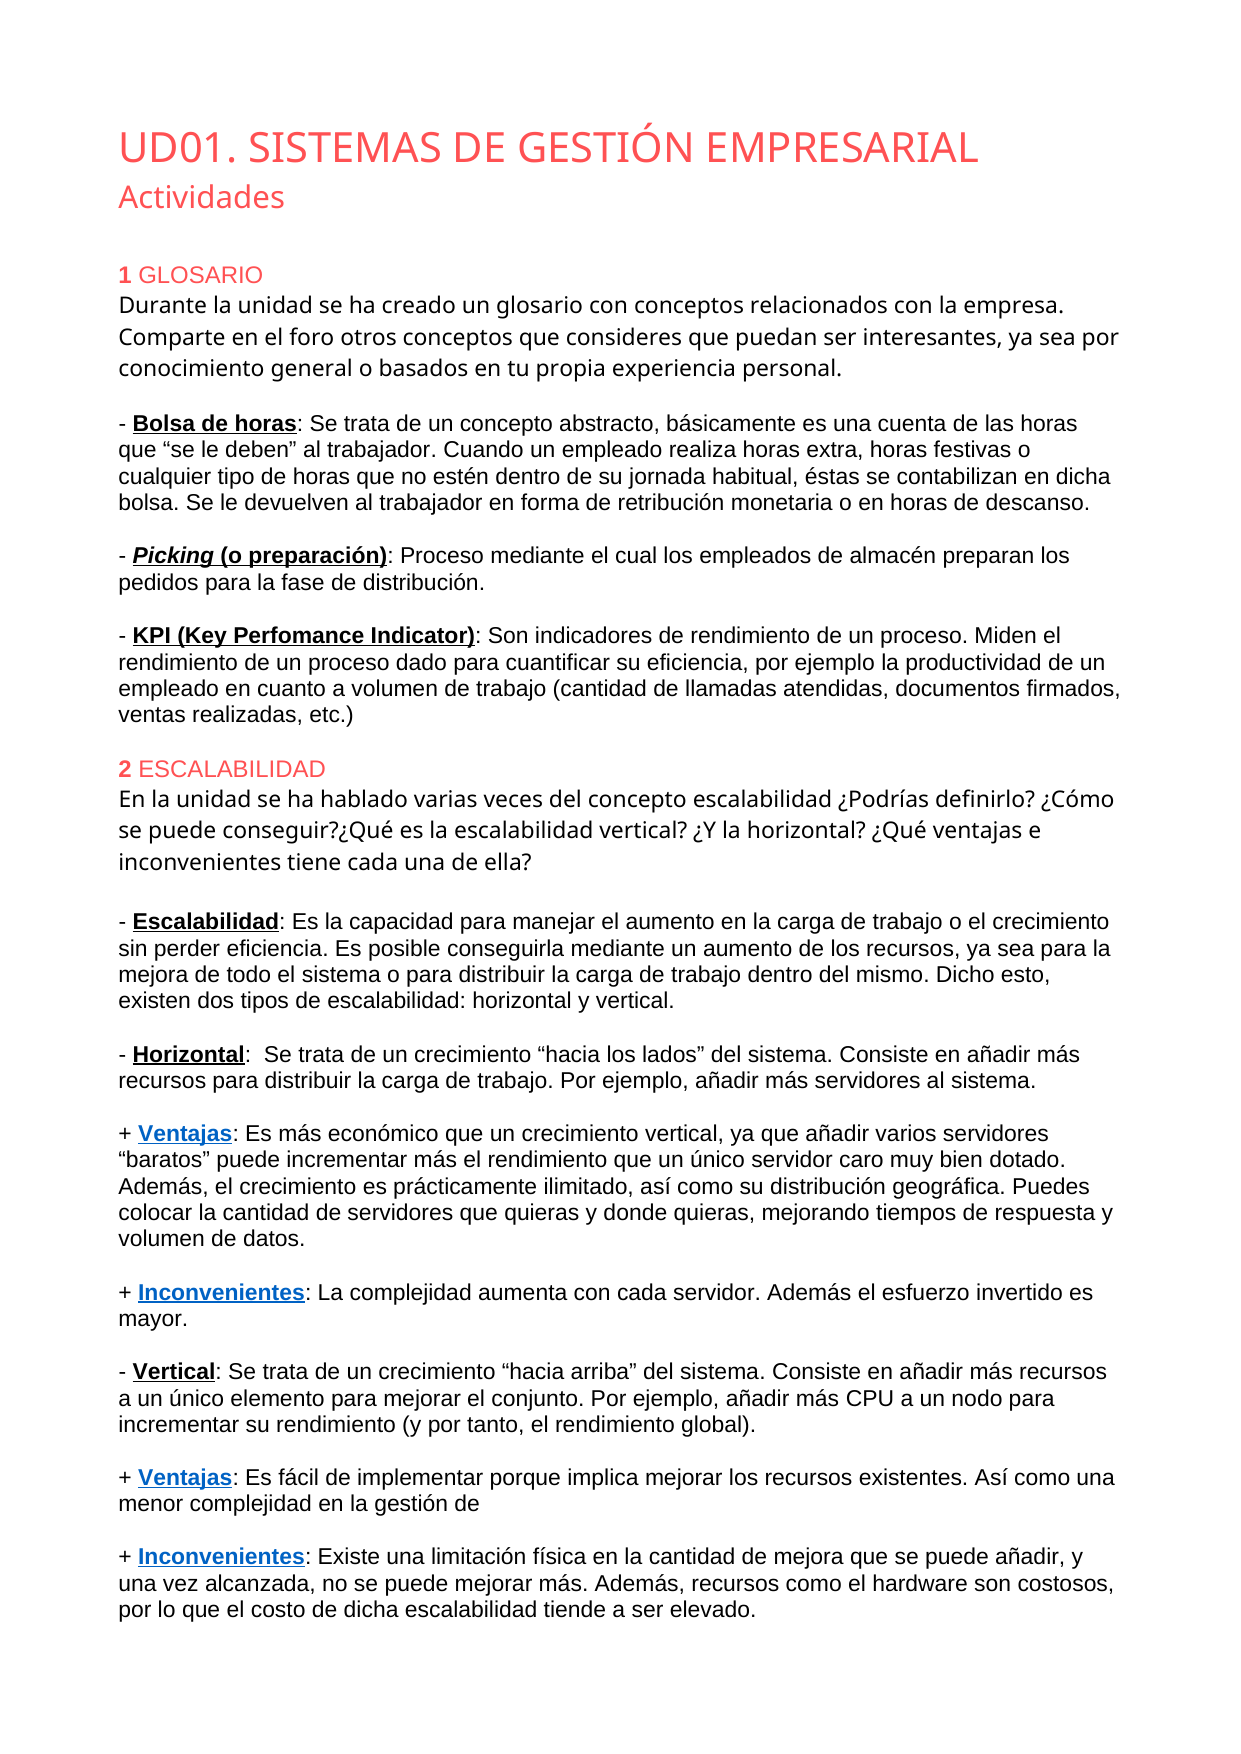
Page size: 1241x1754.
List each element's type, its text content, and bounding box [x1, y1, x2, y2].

text UD01. SISTEMAS DE GESTIÓN EMPRESARIAL [118, 118, 1122, 175]
text + Inconvenientes: La complejidad aumenta con cada servidor. Además el esfuerzo invertido es mayor. [118, 1252, 1122, 1331]
text - Escalabilidad: Es la capacidad para manejar el aumento en la carga de trabajo o el crecimiento sin perder eficiencia. Es posible conseguirla mediante un aumento de los recursos, ya sea para la mejora de todo el sistema o para distribuir la carga de trabajo dentro del mismo. Dicho esto, existen dos tipos de escalabilidad: horizontal y vertical. [118, 908, 1122, 1014]
text Actividades [118, 175, 1122, 218]
text En la unidad se ha hablado varias veces del concepto escalabilidad ¿Podrías definirlo? ¿Cómo se puede conseguir?¿Qué es la escalabilidad vertical? ¿Y la horizontal? ¿Qué ventajas e inconvenientes tiene cada una de ella? [118, 783, 1122, 908]
text + Ventajas: Es más económico que un crecimiento vertical, ya que añadir varios servidores “baratos” puede incrementar más el rendimiento que un único servidor caro muy bien dotado. Además, el crecimiento es prácticamente ilimitado, así como su distribución geográfica. Puedes colocar la cantidad de servidores que quieras y donde quieras, mejorando tiempos de respuesta y volumen de datos. [118, 1094, 1122, 1252]
text Durante la unidad se ha creado un glosario con conceptos relacionados con la empresa. Comparte en el foro otros conceptos que consideres que puedan ser interesantes, ya sea por conocimiento general o basados en tu propia experiencia personal. [118, 289, 1122, 383]
text 2 ESCALABILIDAD [118, 755, 1122, 783]
text - Picking (o preparación): Proceso mediante el cual los empleados de almacén preparan los pedidos para la fase de distribución. [118, 542, 1122, 595]
text 1 GLOSARIO [118, 261, 1122, 289]
text - Horizontal: Se trata de un crecimiento “hacia los lados” del sistema. Consiste en añadir más recursos para distribuir la carga de trabajo. Por ejemplo, añadir más servidores al sistema. [118, 1041, 1122, 1093]
text - Vertical: Se trata de un crecimiento “hacia arriba” del sistema. Consiste en añadir más recursos a un único elemento para mejorar el conjunto. Por ejemplo, añadir más CPU a un nodo para incrementar su rendimiento (y por tanto, el rendimiento global). [118, 1358, 1122, 1437]
text + Ventajas: Es fácil de implementar porque implica mejorar los recursos existentes. Así como una menor complejidad en la gestión de [118, 1437, 1122, 1517]
text - KPI (Key Perfomance Indicator): Son indicadores de rendimiento de un proceso. Miden el rendimiento de un proceso dado para cuantificar su eficiencia, por ejemplo la productividad de un empleado en cuanto a volumen de trabajo (cantidad de llamadas atendidas, documentos firmados, ventas realizadas, etc.) [118, 622, 1122, 728]
text + Inconvenientes: Existe una limitación física en la cantidad de mejora que se puede añadir, y una vez alcanzada, no se puede mejorar más. Además, recursos como el hardware son costosos, por lo que el costo de dicha escalabilidad tiende a ser elevado. [118, 1517, 1122, 1622]
text - Bolsa de horas: Se trata de un concepto abstracto, básicamente es una cuenta de las horas que “se le deben” al trabajador. Cuando un empleado realiza horas extra, horas festivas o cualquier tipo de horas que no estén dentro de su jornada habitual, éstas se contabilizan en dicha bolsa. Se le devuelven al trabajador en forma de retribución monetaria o en horas de descanso. [118, 410, 1122, 516]
